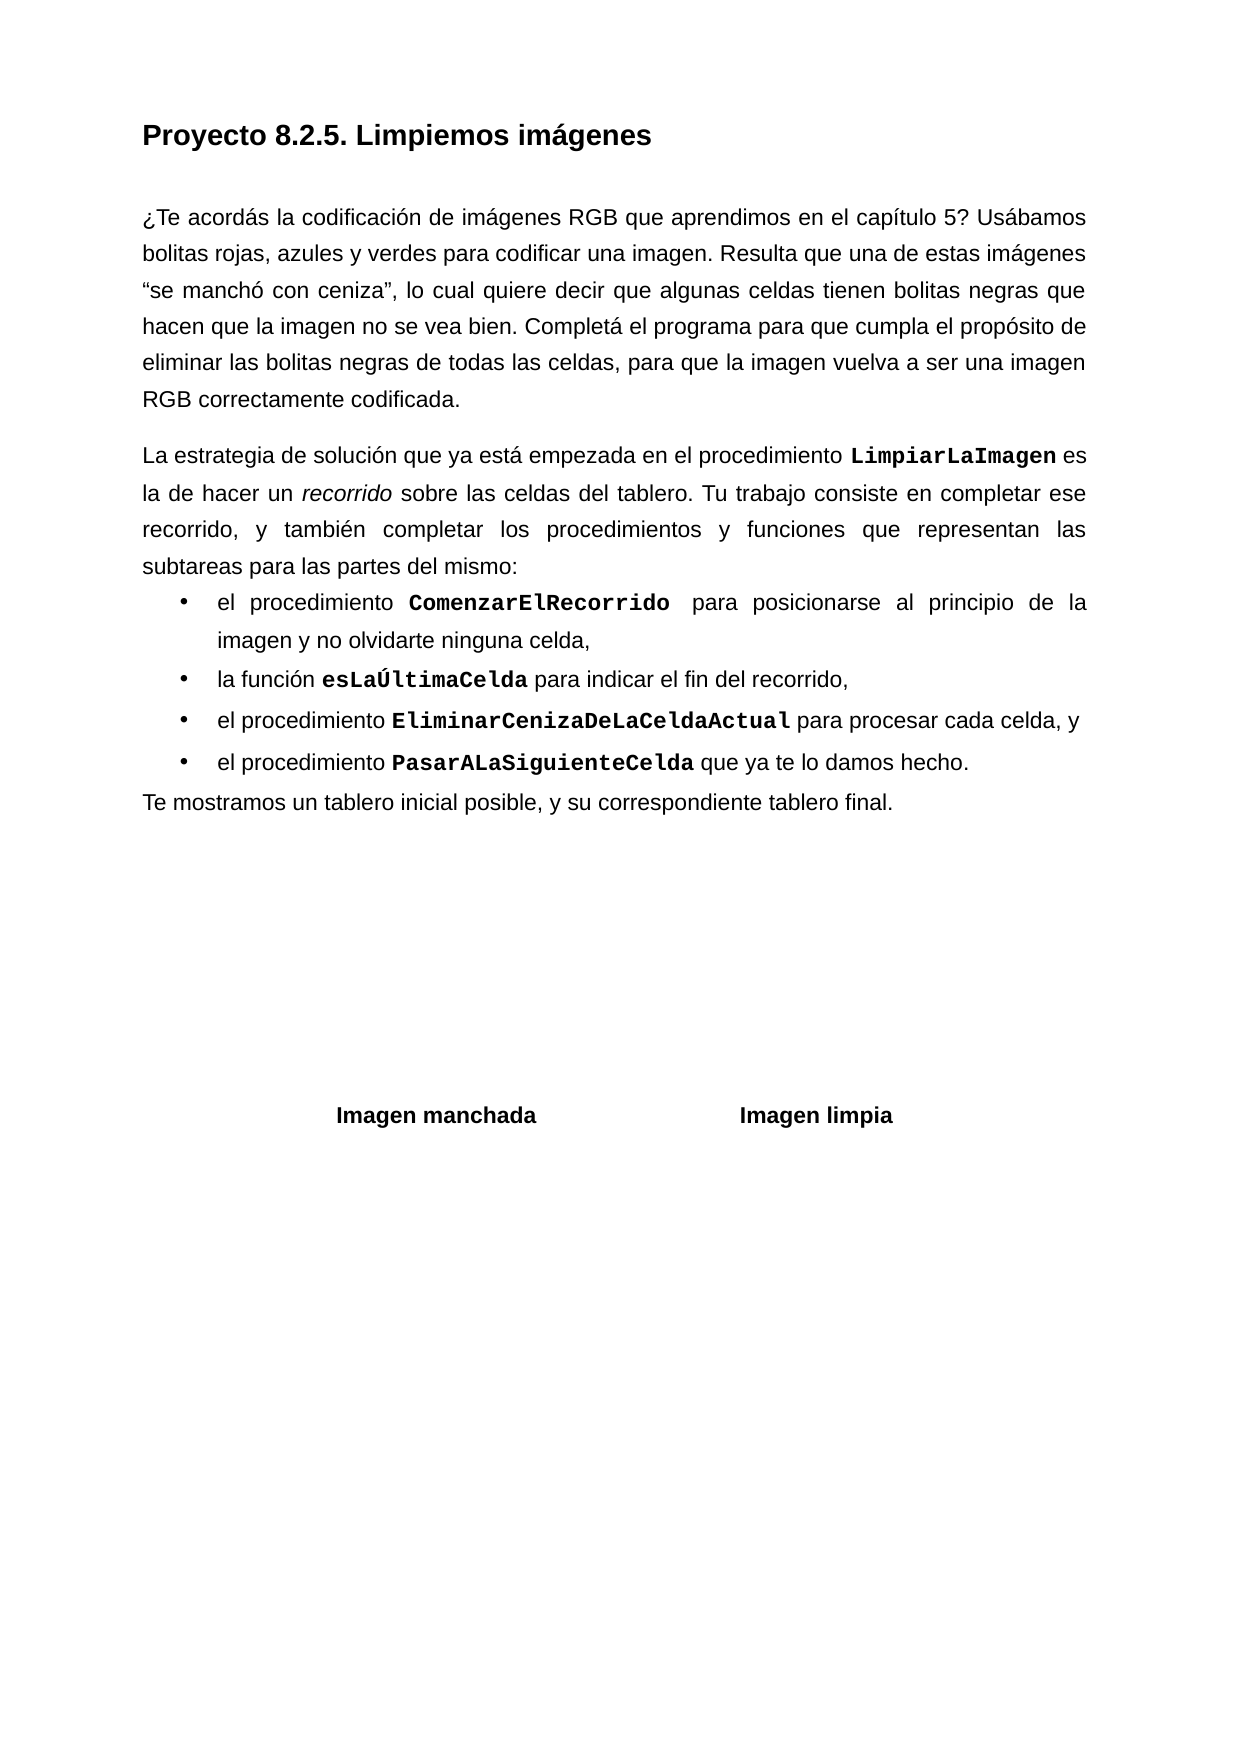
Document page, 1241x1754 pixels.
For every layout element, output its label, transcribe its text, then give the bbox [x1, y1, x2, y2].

text Imagen manchada Imagen limpia [142, 1102, 1087, 1128]
list el procedimiento EliminarCenizaDeLaCeldaActual para procesar cada celda, y [179, 705, 1087, 736]
list el procedimiento PasarALaSiguienteCelda que ya te lo damos hecho. [179, 747, 1087, 777]
list la función esLaÚltimaCelda para indicar el fin del recorrido, [179, 664, 1087, 694]
text La estrategia de solución que ya está empezada en el procedimiento LimpiarLaImagen es la de hacer un recorrido sobre las celdas del tablero. Tu trabajo consiste en completar ese recorrido, y también completar los procedimientos y funciones que representan las subtareas para las partes del mismo: [142, 440, 1087, 579]
text Proyecto 8.2.5. Limpiemos imágenes [142, 118, 1087, 152]
list el procedimiento ComenzarElRecorrido para posicionarse al principio de la imagen y no olvidarte ninguna celda, [179, 589, 1087, 654]
text ¿Te acordás la codificación de imágenes RGB que aprendimos en el capítulo 5? Usábamos bolitas rojas, azules y verdes para codificar una imagen. Resulta que una de estas imágenes “se manchó con ceniza”, lo cual quiere decir que algunas celdas tienen bolitas negras que hacen que la imagen no se vea bien. Completá el programa para que cumpla el propósito de eliminar las bolitas negras de todas las celdas, para que la imagen vuelva a ser una imagen RGB correctamente codificada. [142, 204, 1087, 412]
text Te mostramos un tablero inicial posible, y su correspondiente tablero final. [142, 789, 1087, 815]
